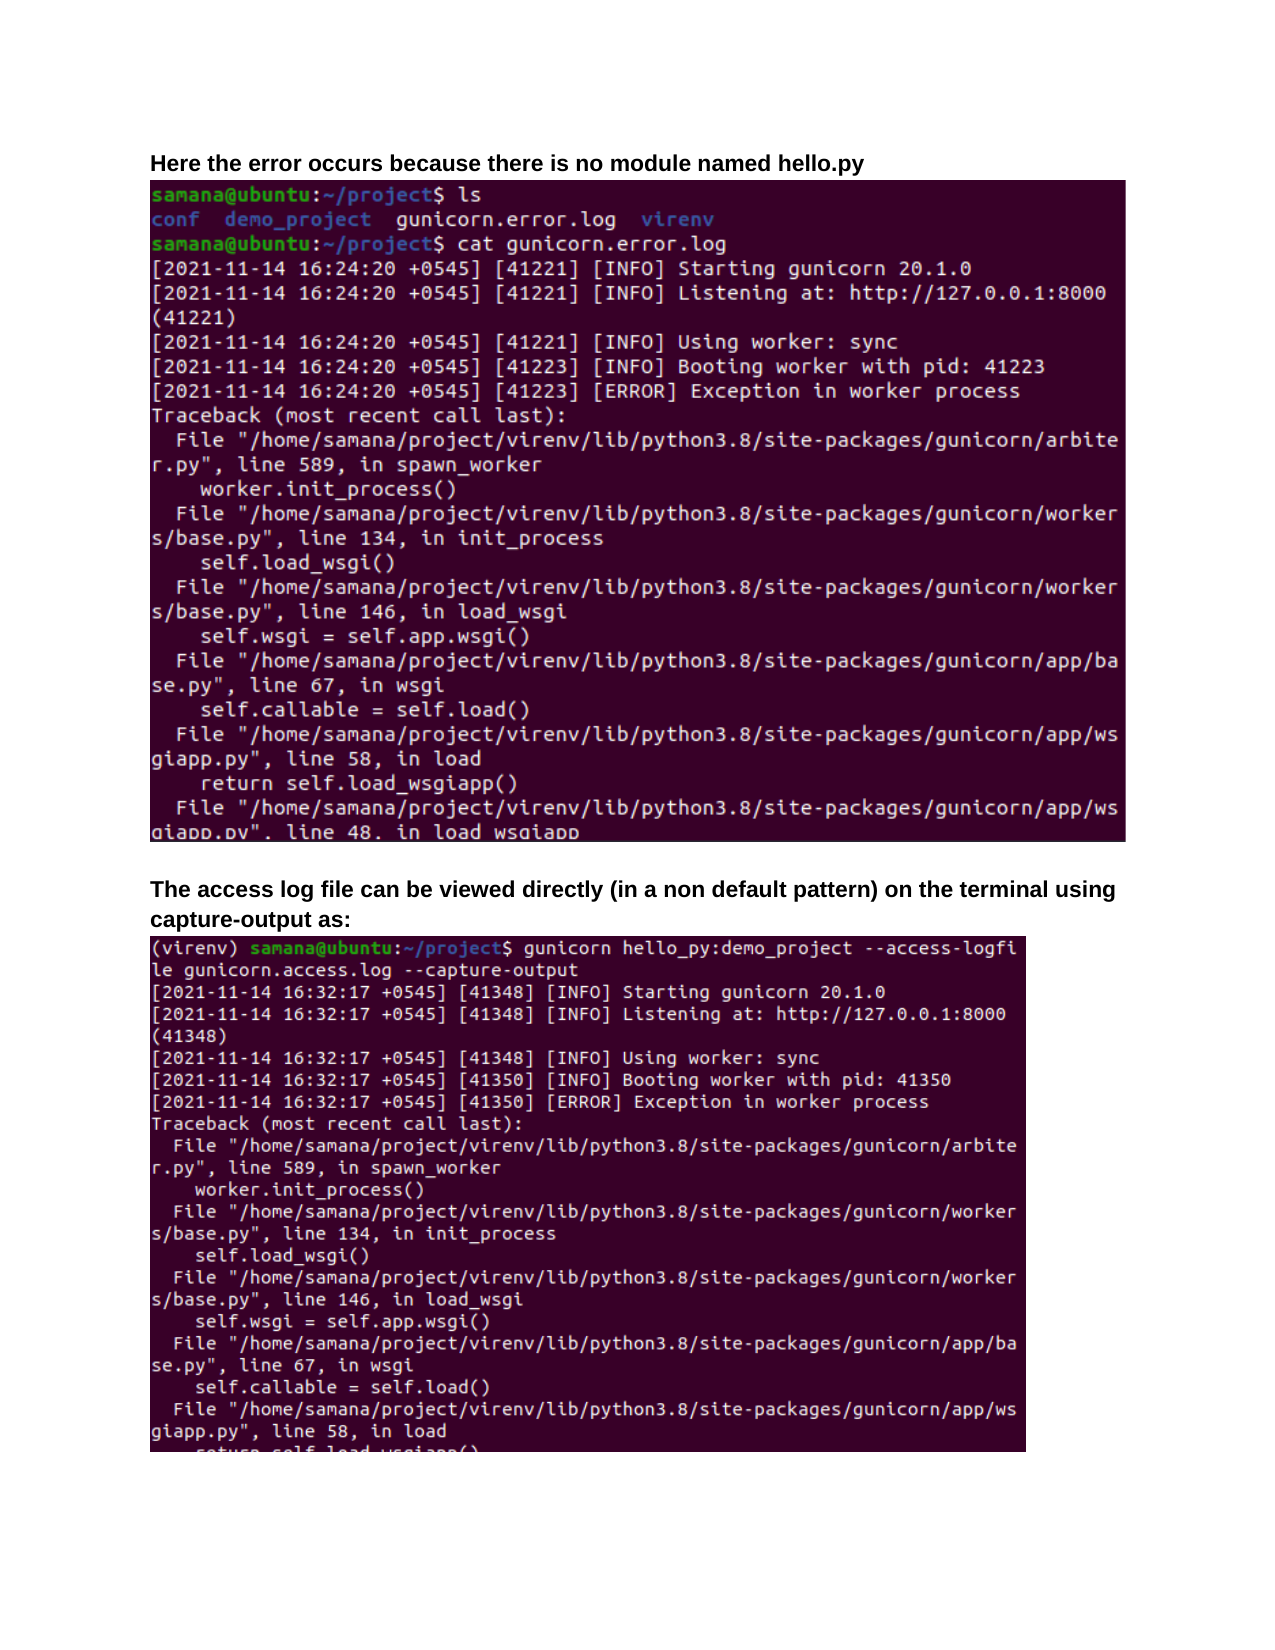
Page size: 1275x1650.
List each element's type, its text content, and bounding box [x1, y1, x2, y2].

picture [150, 936, 1026, 1452]
text The access log file can be viewed directly (in a non default pattern) on the terminal using capture-output as: [150, 876, 1125, 932]
picture [150, 180, 1126, 842]
text Here the error occurs because there is no module named hello.py [150, 150, 1125, 176]
